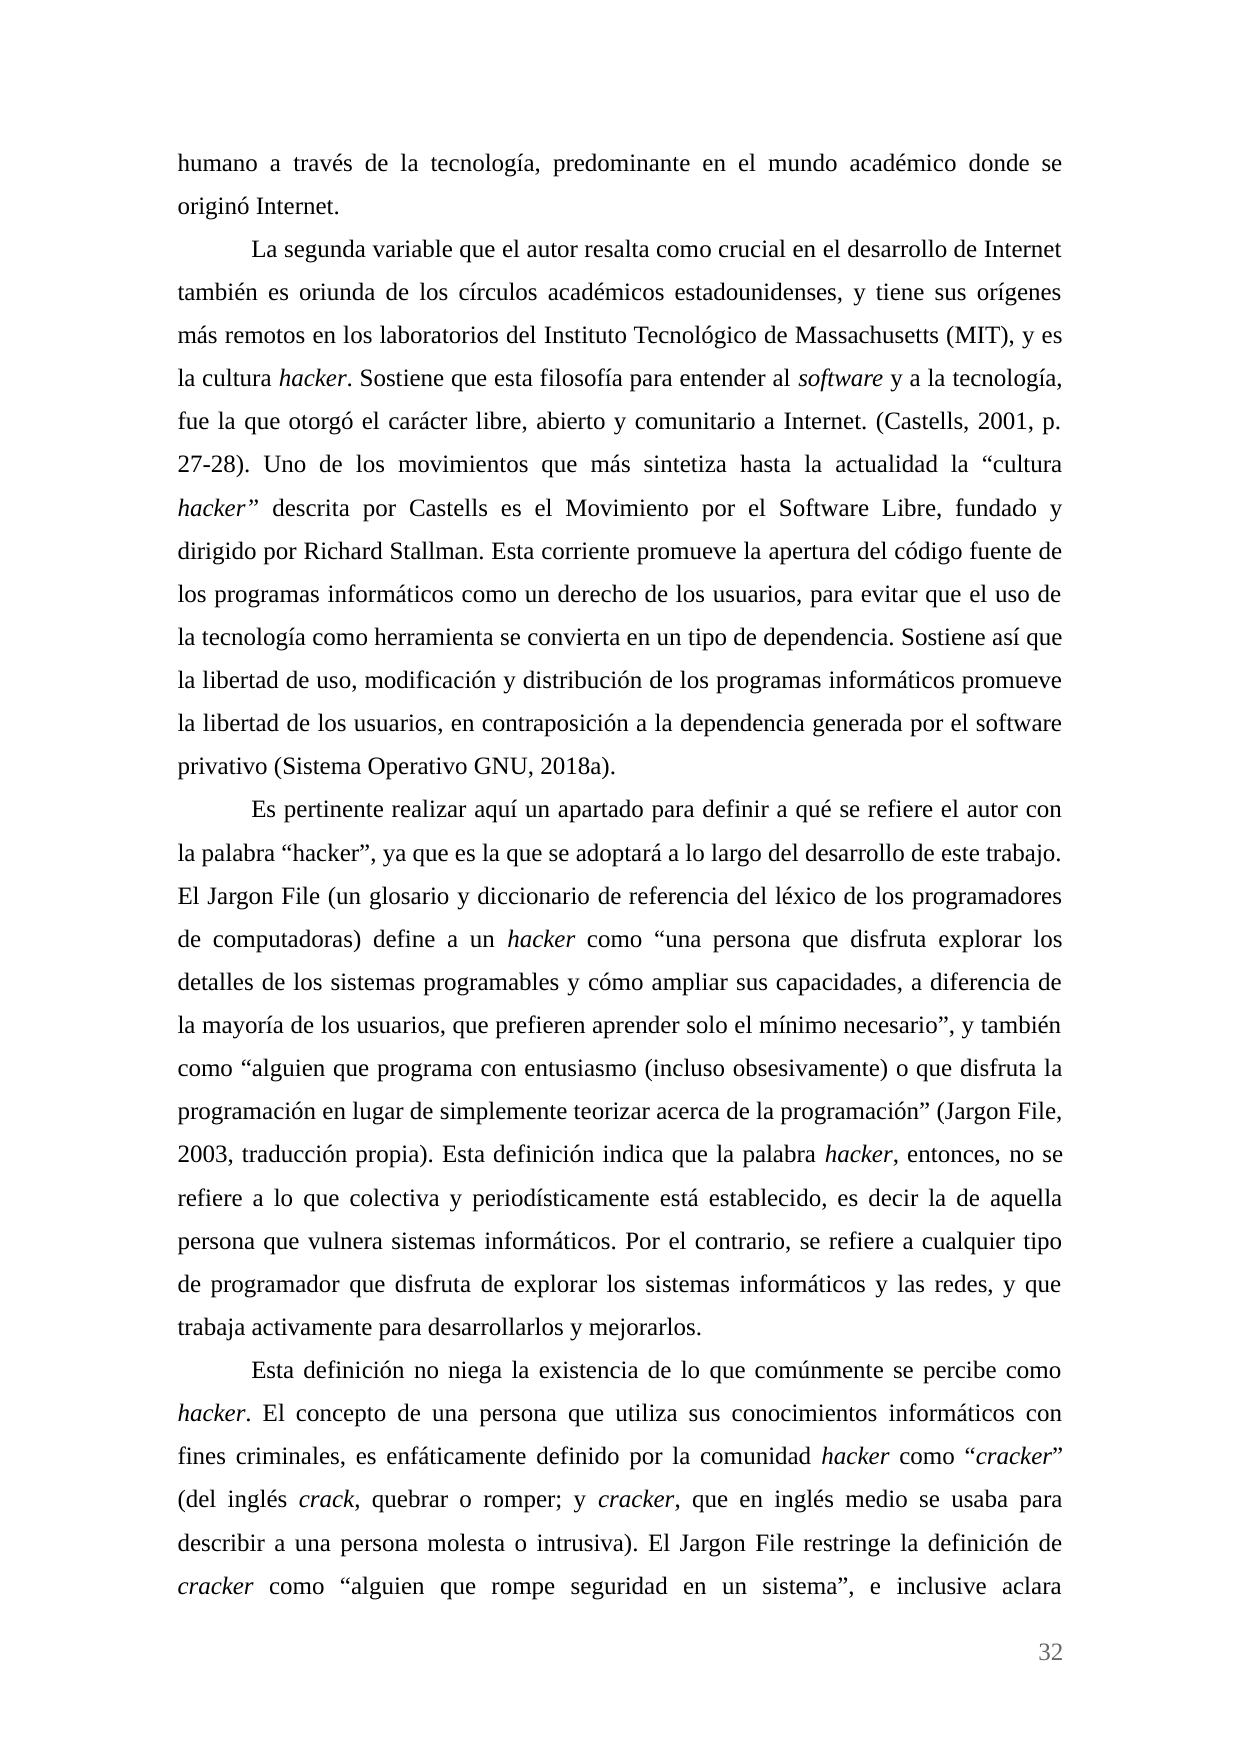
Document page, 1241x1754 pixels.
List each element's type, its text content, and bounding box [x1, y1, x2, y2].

text La segunda variable que el autor resalta como crucial en el desarrollo de Internet también es oriunda de los círculos académicos estadounidenses, y tiene sus orígenes más remotos en los laboratorios del Instituto Tecnológico de Massachusetts (MIT), y es la cultura hacker. Sostiene que esta filosofía para entender al software y a la tecnología, fue la que otorgó el carácter libre, abierto y comunitario a Internet. (Castells, 2001, p. 27-28). Uno de los movimientos que más sintetiza hasta la actualidad la “cultura hacker” descrita por Castells es el Movimiento por el Software Libre, fundado y dirigido por Richard Stallman. Esta corriente promueve la apertura del código fuente de los programas informáticos como un derecho de los usuarios, para evitar que el uso de la tecnología como herramienta se convierta en un tipo de dependencia. Sostiene así que la libertad de uso, modificación y distribución de los programas informáticos promueve la libertad de los usuarios, en contraposición a la dependencia generada por el software privativo (Sistema Operativo GNU, 2018a). [177, 234, 1063, 780]
text humano a través de la tecnología, predominante en el mundo académico donde se originó Internet. [177, 148, 1063, 219]
text Es pertinente realizar aquí un apartado para definir a qué se refiere el autor con la palabra “hacker”, ya que es la que se adoptará a lo largo del desarrollo de este trabajo. El Jargon File (un glosario y diccionario de referencia del léxico de los programadores de computadoras) define a un hacker como “una persona que disfruta explorar los detalles de los sistemas programables y cómo ampliar sus capacidades, a diferencia de la mayoría de los usuarios, que prefieren aprender solo el mínimo necesario”, y también como “alguien que programa con entusiasmo (incluso obsesivamente) o que disfruta la programación en lugar de simplemente teorizar acerca de la programación” (Jargon File, 2003, traducción propia). Esta definición indica que la palabra hacker, entonces, no se refiere a lo que colectiva y periodísticamente está establecido, es decir la de aquella persona que vulnera sistemas informáticos. Por el contrario, se refiere a cualquier tipo de programador que disfruta de explorar los sistemas informáticos y las redes, y que trabaja activamente para desarrollarlos y mejorarlos. [177, 794, 1063, 1341]
text Esta definición no niega la existencia de lo que comúnmente se percibe como hacker. El concepto de una persona que utiliza sus conocimientos informáticos con fines criminales, es enfáticamente definido por la comunidad hacker como “cracker” (del inglés crack, quebrar o romper; y cracker, que en inglés medio se usaba para describir a una persona molesta o intrusiva). El Jargon File restringe la definición de cracker como “alguien que rompe seguridad en un sistema”, e inclusive aclara [177, 1355, 1063, 1599]
